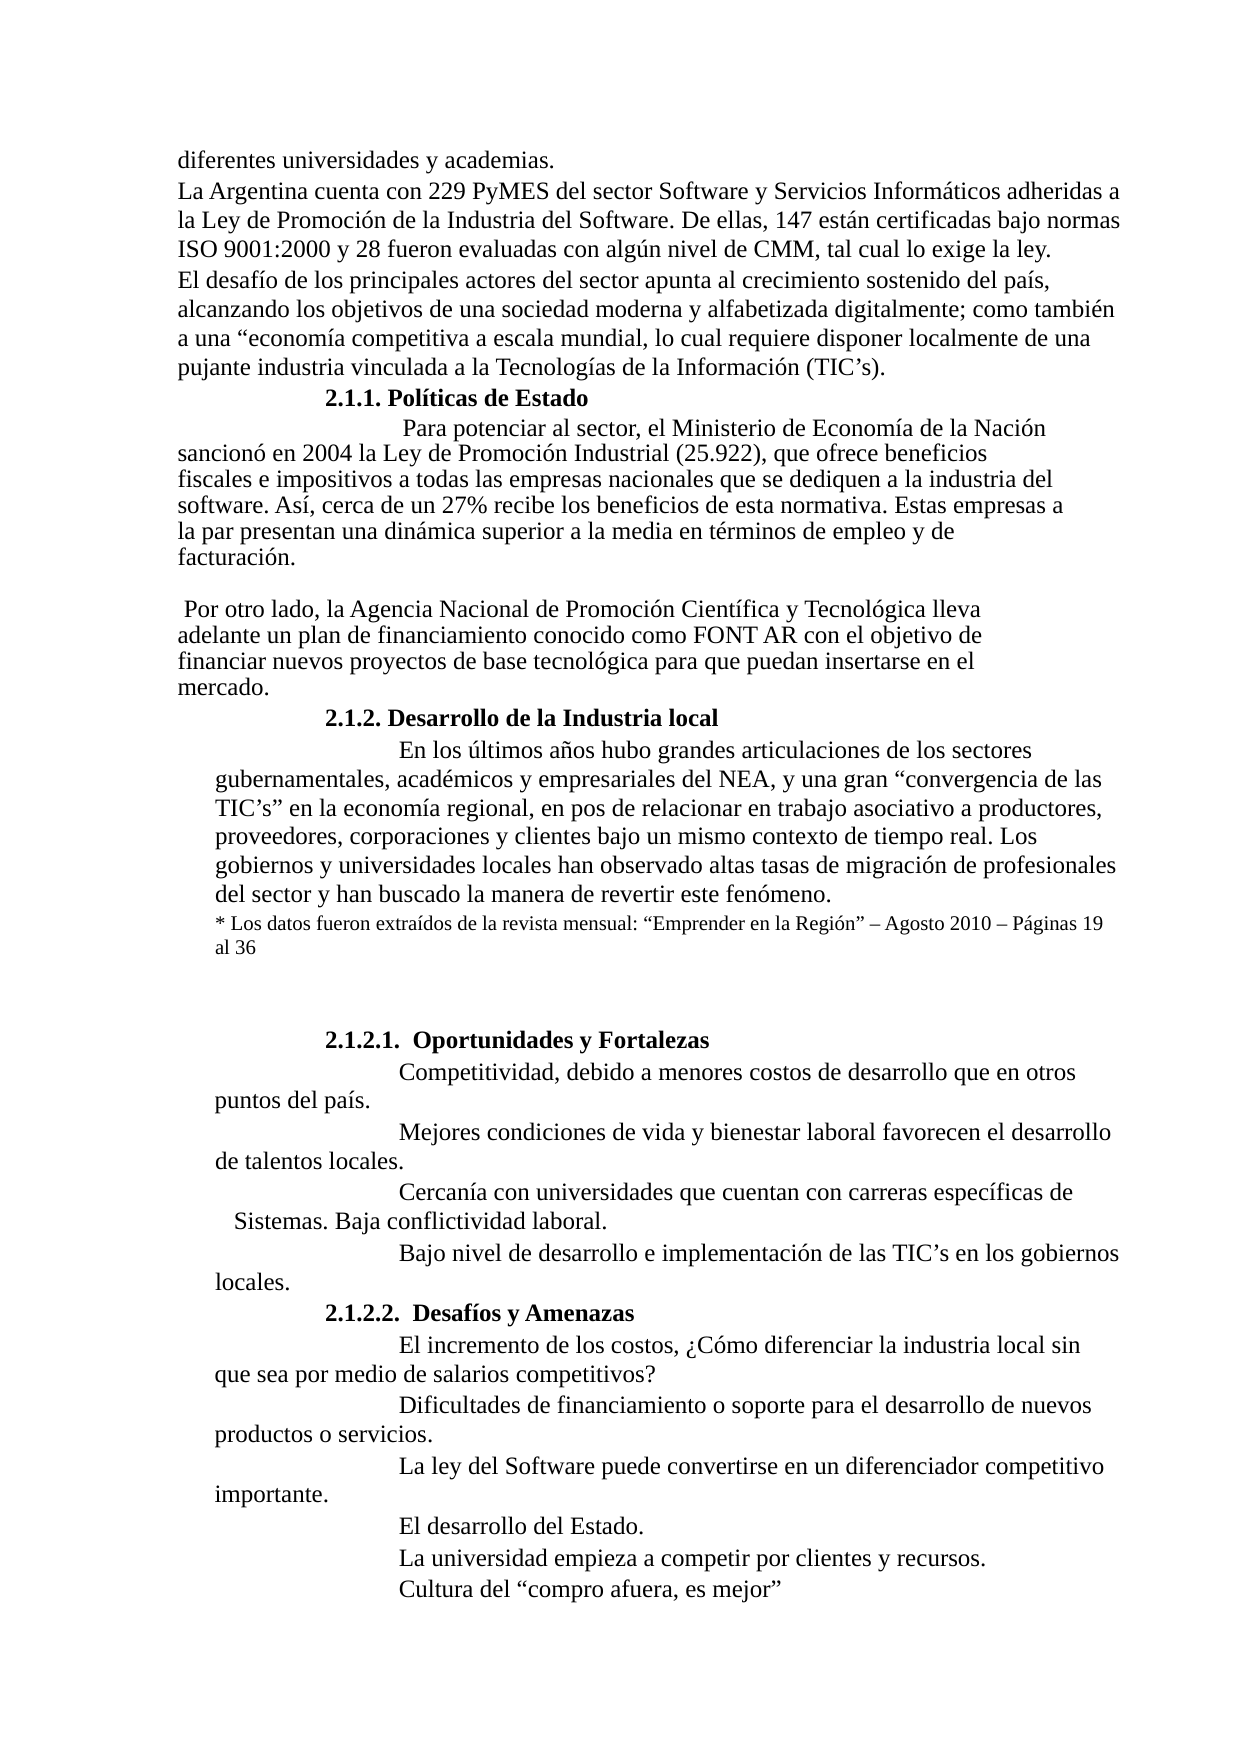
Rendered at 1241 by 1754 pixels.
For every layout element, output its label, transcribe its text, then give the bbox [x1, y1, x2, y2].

text Dificultades de financiamiento o soporte para el desarrollo de nuevos productos o servicios. [214, 1390, 1122, 1448]
text Por otro lado, la Agencia Nacional de Promoción Científica y Tecnológica lleva adelante un plan de financiamiento conocido como FONT AR con el objetivo de financiar nuevos proyectos de base tecnológica para que puedan insertarse en el mercado. [177, 597, 1066, 701]
text 2.1.2.1. Oportunidades y Fortalezas [215, 1025, 1122, 1054]
text Competitividad, debido a menores costos de desarrollo que en otros puntos del país. [214, 1057, 1122, 1114]
text En los últimos años hubo grandes articulaciones de los sectores gubernamentales, académicos y empresariales del NEA, y una gran “convergencia de las TIC’s” en la economía regional, en pos de relacionar en trabajo asociativo a productores, proveedores, corporaciones y clientes bajo un mismo contexto de tiempo real. Los gobiernos y universidades locales han observado altas tasas de migración de profesionales del sector y han buscado la manera de revertir este fenómeno. [215, 735, 1122, 908]
text La universidad empieza a competir por clientes y recursos. [214, 1543, 1122, 1572]
text 2.1.2.2. Desafíos y Amenazas [214, 1298, 1122, 1327]
text * Los datos fueron extraídos de la revista mensual: “Emprender en la Región” – Agosto 2010 – Páginas 19 al 36 [215, 911, 1122, 959]
text El incremento de los costos, ¿Cómo diferenciar la industria local sin que sea por medio de salarios competitivos? [214, 1330, 1122, 1387]
text diferentes universidades y academias. [177, 148, 1122, 173]
text La Argentina cuenta con 229 PyMES del sector Software y Servicios Informáticos adheridas a la Ley de Promoción de la Industria del Software. De ellas, 147 están certificadas bajo normas ISO 9001:2000 y 28 fueron evaluadas con algún nivel de CMM, tal cual lo exige la ley. [177, 176, 1122, 263]
text 2.1.1. Políticas de Estado [215, 383, 1122, 412]
text 2.1.2. Desarrollo de la Industria local [215, 703, 1122, 732]
text El desafío de los principales actores del sector apunta al crecimiento sostenido del país, alcanzando los objetivos de una sociedad moderna y alfabetizada digitalmente; como también a una “economía competitiva a escala mundial, lo cual requiere disponer localmente de una pujante industria vinculada a la Tecnologías de la Información (TIC’s). [177, 266, 1122, 381]
text Bajo nivel de desarrollo e implementación de las TIC’s en los gobiernos locales. [215, 1238, 1122, 1295]
text Cultura del “compro afuera, es mejor” [214, 1574, 1122, 1603]
text Cercanía con universidades que cuentan con carreras específicas de Sistemas. Baja conflictividad laboral. [233, 1177, 1122, 1235]
text Para potenciar al sector, el Ministerio de Economía de la Nación sancionó en 2004 la Ley de Promoción Industrial (25.922), que ofrece beneficios fiscales e impositivos a todas las empresas nacionales que se dediquen a la industria del software. Así, cerca de un 27% recibe los beneficios de esta normativa. Estas empresas a la par presentan una dinámica superior a la media en términos de empleo y de facturación. [177, 415, 1066, 571]
text La ley del Software puede convertirse en un diferenciador competitivo importante. [214, 1451, 1122, 1508]
text Mejores condiciones de vida y bienestar laboral favorecen el desarrollo de talentos locales. [215, 1117, 1122, 1174]
text El desarrollo del Estado. [214, 1511, 1122, 1540]
